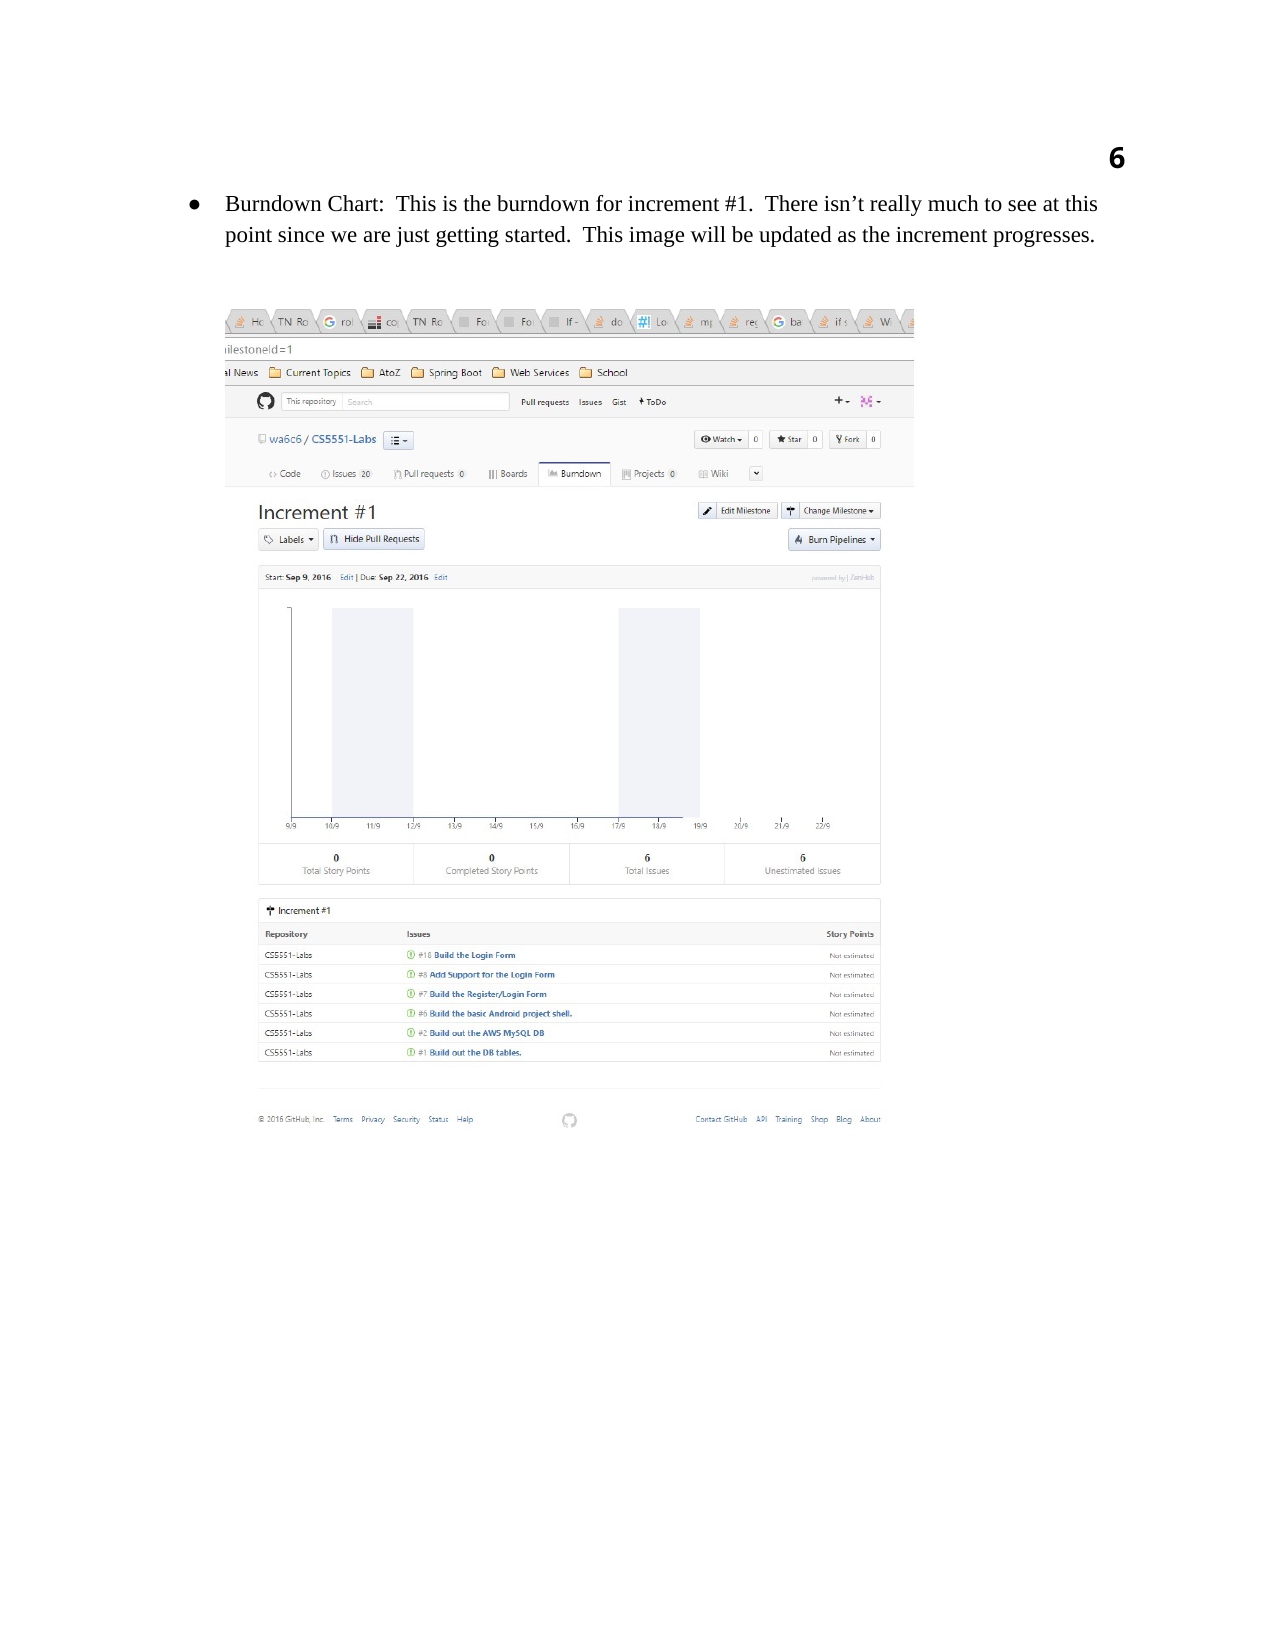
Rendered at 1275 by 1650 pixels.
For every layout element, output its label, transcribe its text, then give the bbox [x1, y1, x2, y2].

list Burndown Chart: This is the burndown for increment #1. There isn’t really much to see at this point since we are just getting started. This image will be updated as the increment progresses. [187, 190, 1125, 248]
picture [225, 309, 1200, 1149]
